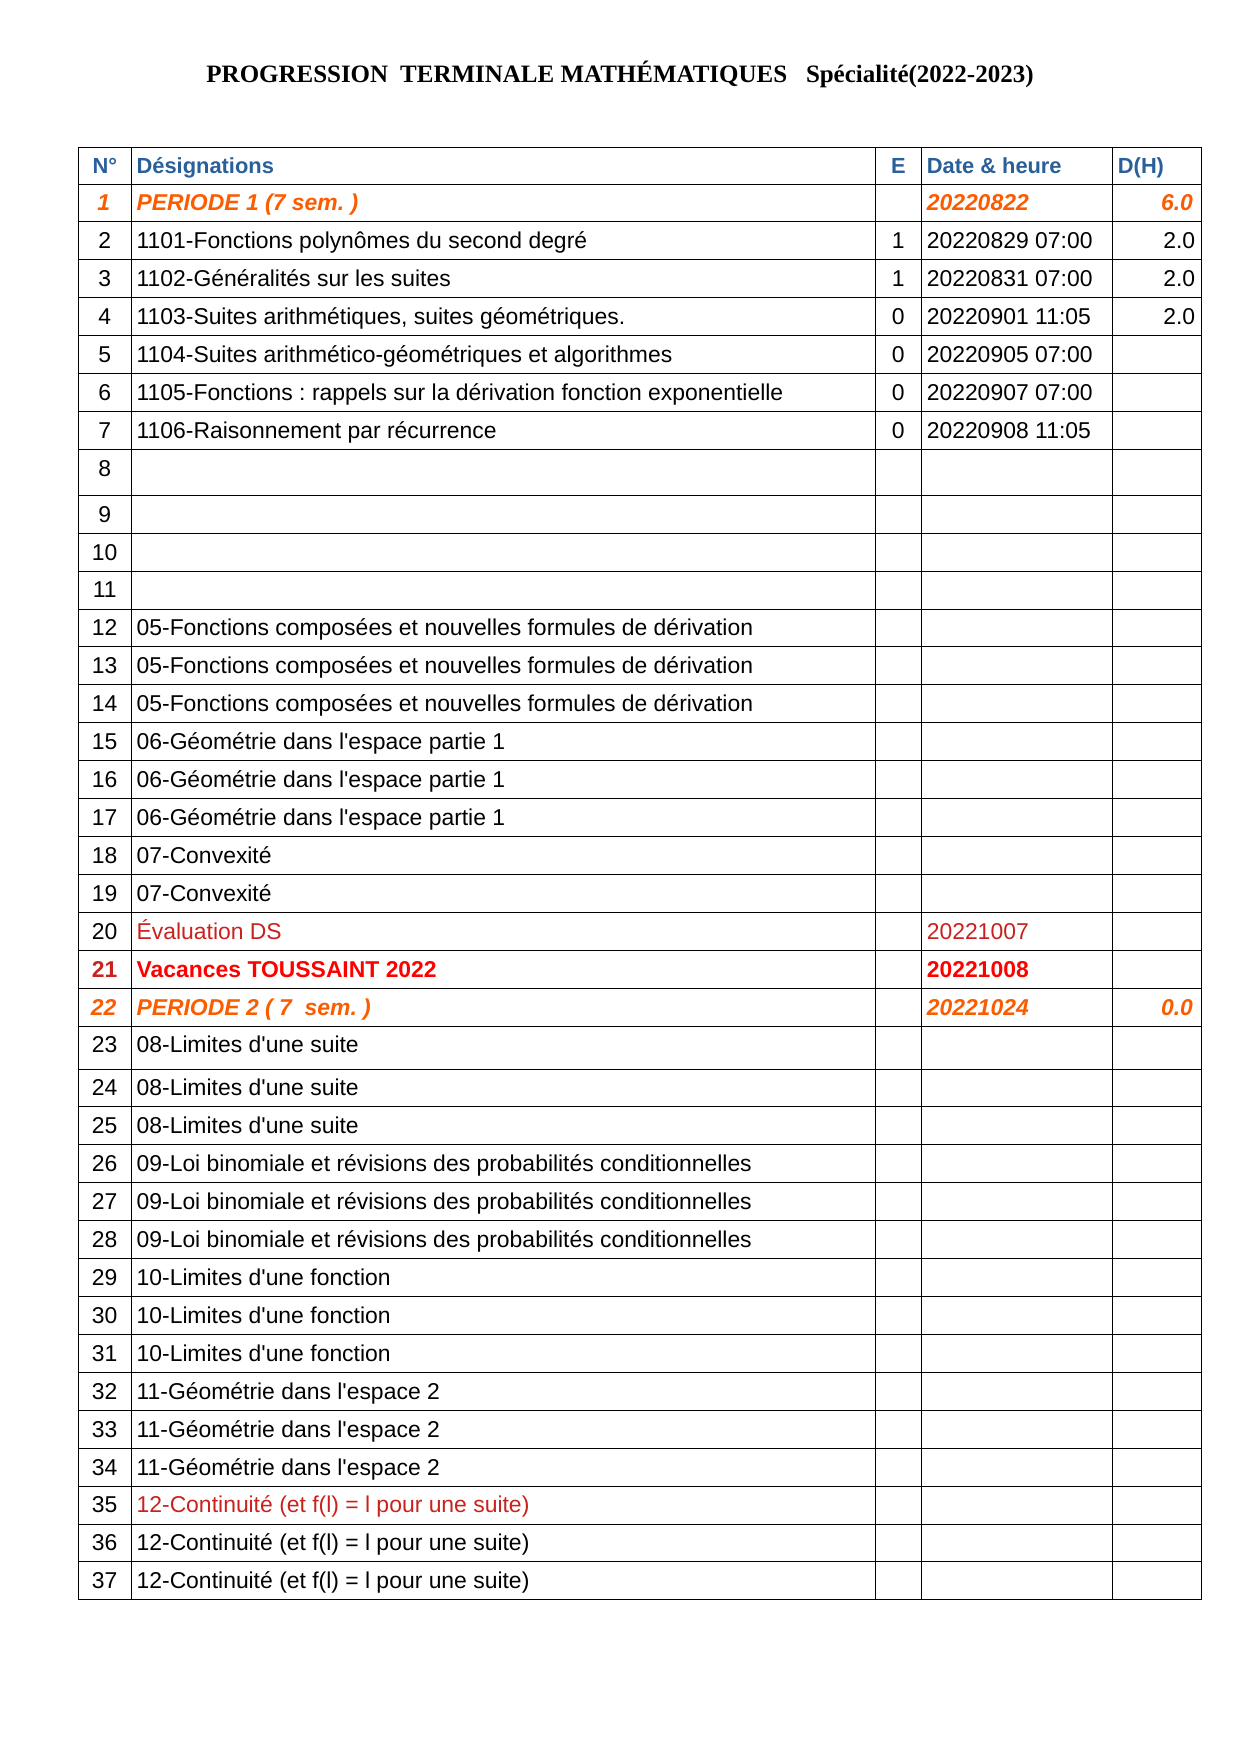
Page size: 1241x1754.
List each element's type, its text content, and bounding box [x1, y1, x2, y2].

table_header N° [79, 148, 131, 183]
table_cell [922, 837, 1112, 874]
table_cell 9 [79, 496, 131, 533]
table_cell [1113, 837, 1201, 874]
table_cell 05-Fonctions composées et nouvelles formules de dérivation [132, 647, 875, 684]
table_cell [1113, 412, 1201, 449]
table_cell [876, 610, 921, 646]
table_cell [876, 1449, 921, 1486]
table_cell 20220829 07:00 [922, 222, 1112, 259]
table_cell 36 [79, 1525, 131, 1561]
table_cell 09-Loi binomiale et révisions des probabilités conditionnelles [132, 1221, 875, 1258]
table_cell [876, 1259, 921, 1296]
table_cell 12-Continuité (et f(l) = l pour une suite) [132, 1525, 875, 1561]
table_cell 1 [876, 222, 921, 259]
table_cell 0 [876, 336, 921, 373]
table_cell 1106-Raisonnement par récurrence [132, 412, 875, 449]
table_cell 06-Géométrie dans l'espace partie 1 [132, 799, 875, 836]
table_cell [876, 572, 921, 608]
table_cell [876, 1335, 921, 1372]
table_cell [876, 1373, 921, 1410]
table_cell 8 [79, 450, 131, 495]
table_cell 20 [79, 913, 131, 950]
table_cell [876, 185, 921, 221]
table_cell 34 [79, 1449, 131, 1486]
table_cell 3 [79, 260, 131, 297]
table_cell [922, 1107, 1112, 1144]
table_cell [876, 1145, 921, 1182]
table_cell 17 [79, 799, 131, 836]
table_cell [922, 723, 1112, 760]
table_cell 27 [79, 1183, 131, 1220]
table_cell [922, 496, 1112, 533]
table_cell 06-Géométrie dans l'espace partie 1 [132, 761, 875, 798]
table_cell [922, 1221, 1112, 1258]
table_cell PERIODE 1 (7 sem. ) [132, 185, 875, 221]
table_cell 05-Fonctions composées et nouvelles formules de dérivation [132, 685, 875, 722]
table_cell 1103-Suites arithmétiques, suites géométriques. [132, 298, 875, 335]
table_cell 20221024 [922, 989, 1112, 1026]
table_cell [876, 450, 921, 495]
table_cell [876, 1027, 921, 1068]
table_cell 1104-Suites arithmético-géométriques et algorithmes [132, 336, 875, 373]
table_header E [876, 148, 921, 183]
table_cell 1105-Fonctions : rappels sur la dérivation fonction exponentielle [132, 374, 875, 411]
table_cell [922, 761, 1112, 798]
table_cell 1101-Fonctions polynômes du second degré [132, 222, 875, 259]
table_cell [922, 572, 1112, 608]
table_cell [876, 761, 921, 798]
table_cell [922, 1027, 1112, 1068]
table_cell 24 [79, 1070, 131, 1106]
table_cell [132, 534, 875, 571]
table_cell [922, 1335, 1112, 1372]
table_cell 30 [79, 1297, 131, 1334]
table_cell [1113, 1411, 1201, 1448]
table_cell 31 [79, 1335, 131, 1372]
table_cell [876, 1221, 921, 1258]
table_cell [1113, 1070, 1201, 1106]
table_cell 06-Géométrie dans l'espace partie 1 [132, 723, 875, 760]
table_cell [876, 723, 921, 760]
table_cell [1113, 336, 1201, 373]
table_cell [1113, 610, 1201, 646]
table_cell [1113, 1145, 1201, 1182]
table_cell [876, 1525, 921, 1561]
table_cell 09-Loi binomiale et révisions des probabilités conditionnelles [132, 1145, 875, 1182]
table_cell 19 [79, 875, 131, 912]
table_cell [1113, 1487, 1201, 1523]
table_cell [922, 1070, 1112, 1106]
table_cell 28 [79, 1221, 131, 1258]
table_cell 20220901 11:05 [922, 298, 1112, 335]
table_cell [1113, 647, 1201, 684]
table_cell 4 [79, 298, 131, 335]
table_cell [922, 647, 1112, 684]
table_cell [922, 1259, 1112, 1296]
table_cell [132, 496, 875, 533]
table_cell 13 [79, 647, 131, 684]
table_cell [1113, 496, 1201, 533]
table_cell 18 [79, 837, 131, 874]
table_cell 26 [79, 1145, 131, 1182]
table_cell [1113, 534, 1201, 571]
table_cell 20220822 [922, 185, 1112, 221]
table_cell 09-Loi binomiale et révisions des probabilités conditionnelles [132, 1183, 875, 1220]
table_cell [1113, 913, 1201, 950]
table_cell [922, 799, 1112, 836]
table_cell [1113, 1525, 1201, 1561]
table_cell 12-Continuité (et f(l) = l pour une suite) [132, 1562, 875, 1599]
table_cell Évaluation DS [132, 913, 875, 950]
table_cell [876, 1070, 921, 1106]
table_cell 20220907 07:00 [922, 374, 1112, 411]
table_cell Vacances TOUSSAINT 2022 [132, 951, 875, 988]
table_cell 1102-Généralités sur les suites [132, 260, 875, 297]
table_cell [922, 1145, 1112, 1182]
table_cell [1113, 1221, 1201, 1258]
table_cell [1113, 761, 1201, 798]
table_cell 20221007 [922, 913, 1112, 950]
table_cell 05-Fonctions composées et nouvelles formules de dérivation [132, 610, 875, 646]
table_cell 11-Géométrie dans l'espace 2 [132, 1373, 875, 1410]
table_cell 07-Convexité [132, 875, 875, 912]
table_cell [876, 913, 921, 950]
table_cell [1113, 875, 1201, 912]
table_cell 20220831 07:00 [922, 260, 1112, 297]
table_cell [922, 534, 1112, 571]
table_cell [876, 1107, 921, 1144]
table_cell [922, 1449, 1112, 1486]
table_cell [132, 450, 875, 495]
table_cell [876, 875, 921, 912]
table_cell [1113, 1183, 1201, 1220]
table_cell 10-Limites d'une fonction [132, 1335, 875, 1372]
table_cell 15 [79, 723, 131, 760]
table_cell 2,0 [1113, 298, 1201, 335]
table_cell PERIODE 2 ( 7 sem. ) [132, 989, 875, 1026]
table_cell [922, 1297, 1112, 1334]
table_cell 22 [79, 989, 131, 1026]
table_cell [876, 1487, 921, 1523]
table_cell 08-Limites d'une suite [132, 1107, 875, 1144]
table_cell [876, 951, 921, 988]
table_cell 23 [79, 1027, 131, 1068]
table_cell 0 [876, 374, 921, 411]
table_cell 10 [79, 534, 131, 571]
table_cell [1113, 723, 1201, 760]
table_cell [1113, 1297, 1201, 1334]
table_cell [876, 496, 921, 533]
table_cell [1113, 685, 1201, 722]
table_cell 20220905 07:00 [922, 336, 1112, 373]
table_cell 20221008 [922, 951, 1112, 988]
table_cell [876, 1562, 921, 1599]
table_cell [1113, 572, 1201, 608]
table_cell [922, 875, 1112, 912]
table_cell [1113, 1335, 1201, 1372]
table_header Date & heure [922, 148, 1112, 183]
table_cell 25 [79, 1107, 131, 1144]
table_cell [132, 572, 875, 608]
table_cell [876, 1297, 921, 1334]
table_cell [922, 1373, 1112, 1410]
table_cell [1113, 799, 1201, 836]
table_cell [876, 534, 921, 571]
table_cell 2,0 [1113, 260, 1201, 297]
table_cell 2 [79, 222, 131, 259]
table_cell 11 [79, 572, 131, 608]
table_cell [876, 837, 921, 874]
table_cell 33 [79, 1411, 131, 1448]
table_cell 12-Continuité (et f(l) = l pour une suite) [132, 1487, 875, 1523]
table_cell [1113, 951, 1201, 988]
table_cell [922, 610, 1112, 646]
table_cell 16 [79, 761, 131, 798]
table_cell [876, 989, 921, 1026]
table_cell 0 [876, 298, 921, 335]
table_cell [922, 685, 1112, 722]
table_cell [1113, 450, 1201, 495]
table_cell [1113, 1259, 1201, 1296]
table_cell 11-Géométrie dans l'espace 2 [132, 1411, 875, 1448]
table_cell 5 [79, 336, 131, 373]
table_cell [922, 1183, 1112, 1220]
table_cell [922, 1487, 1112, 1523]
table_cell [922, 1562, 1112, 1599]
table_cell [922, 450, 1112, 495]
table_cell 08-Limites d'une suite [132, 1027, 875, 1068]
table_cell 10-Limites d'une fonction [132, 1297, 875, 1334]
table_cell 7 [79, 412, 131, 449]
table_cell [876, 1411, 921, 1448]
table_cell 1 [79, 185, 131, 221]
table_cell 20220908 11:05 [922, 412, 1112, 449]
table_cell 1 [876, 260, 921, 297]
table_cell 10-Limites d'une fonction [132, 1259, 875, 1296]
table_cell 6,0 [1113, 185, 1201, 221]
table_cell 07-Convexité [132, 837, 875, 874]
table_cell 35 [79, 1487, 131, 1523]
table_cell [876, 799, 921, 836]
table_header D(H) [1113, 148, 1201, 183]
table_cell 11-Géométrie dans l'espace 2 [132, 1449, 875, 1486]
table_cell [876, 1183, 921, 1220]
table_cell 08-Limites d'une suite [132, 1070, 875, 1106]
table_header Désignations [132, 148, 875, 183]
table_cell 12 [79, 610, 131, 646]
table_cell [922, 1525, 1112, 1561]
table_cell 0,0 [1113, 989, 1201, 1026]
table_cell 0 [876, 412, 921, 449]
table_cell 14 [79, 685, 131, 722]
table_cell [876, 647, 921, 684]
table_cell 2,0 [1113, 222, 1201, 259]
table_cell 6 [79, 374, 131, 411]
table_cell [1113, 1107, 1201, 1144]
table_cell 32 [79, 1373, 131, 1410]
table_cell [1113, 1027, 1201, 1068]
table_cell 29 [79, 1259, 131, 1296]
table_cell [1113, 374, 1201, 411]
table_cell 37 [79, 1562, 131, 1599]
table_cell [1113, 1449, 1201, 1486]
table_cell [876, 685, 921, 722]
table_cell 21 [79, 951, 131, 988]
table_cell [1113, 1373, 1201, 1410]
table_cell [1113, 1562, 1201, 1599]
table_cell [922, 1411, 1112, 1448]
